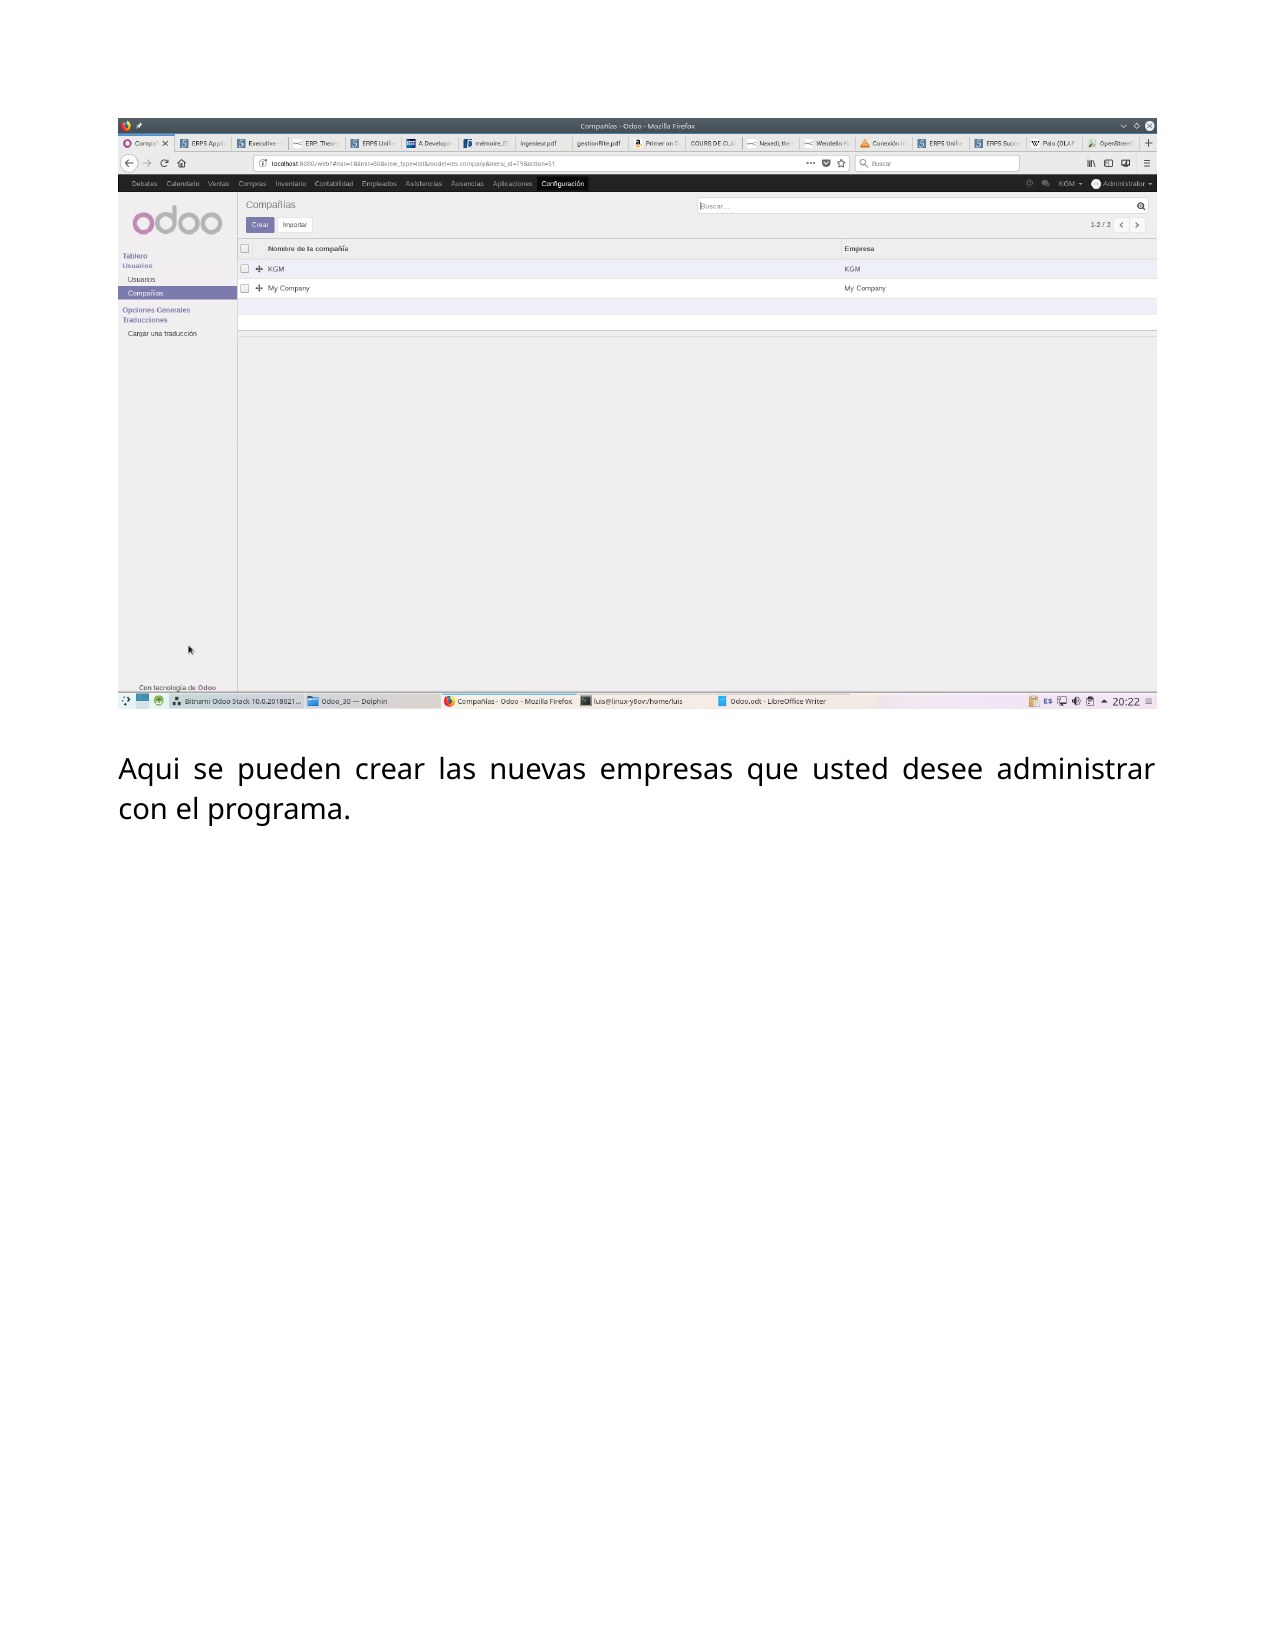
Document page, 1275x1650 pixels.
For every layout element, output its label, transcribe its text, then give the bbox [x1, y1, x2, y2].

text Aqui se pueden crear las nuevas empresas que usted desee administrar con el programa. [118, 748, 1157, 828]
picture [118, 118, 1157, 709]
